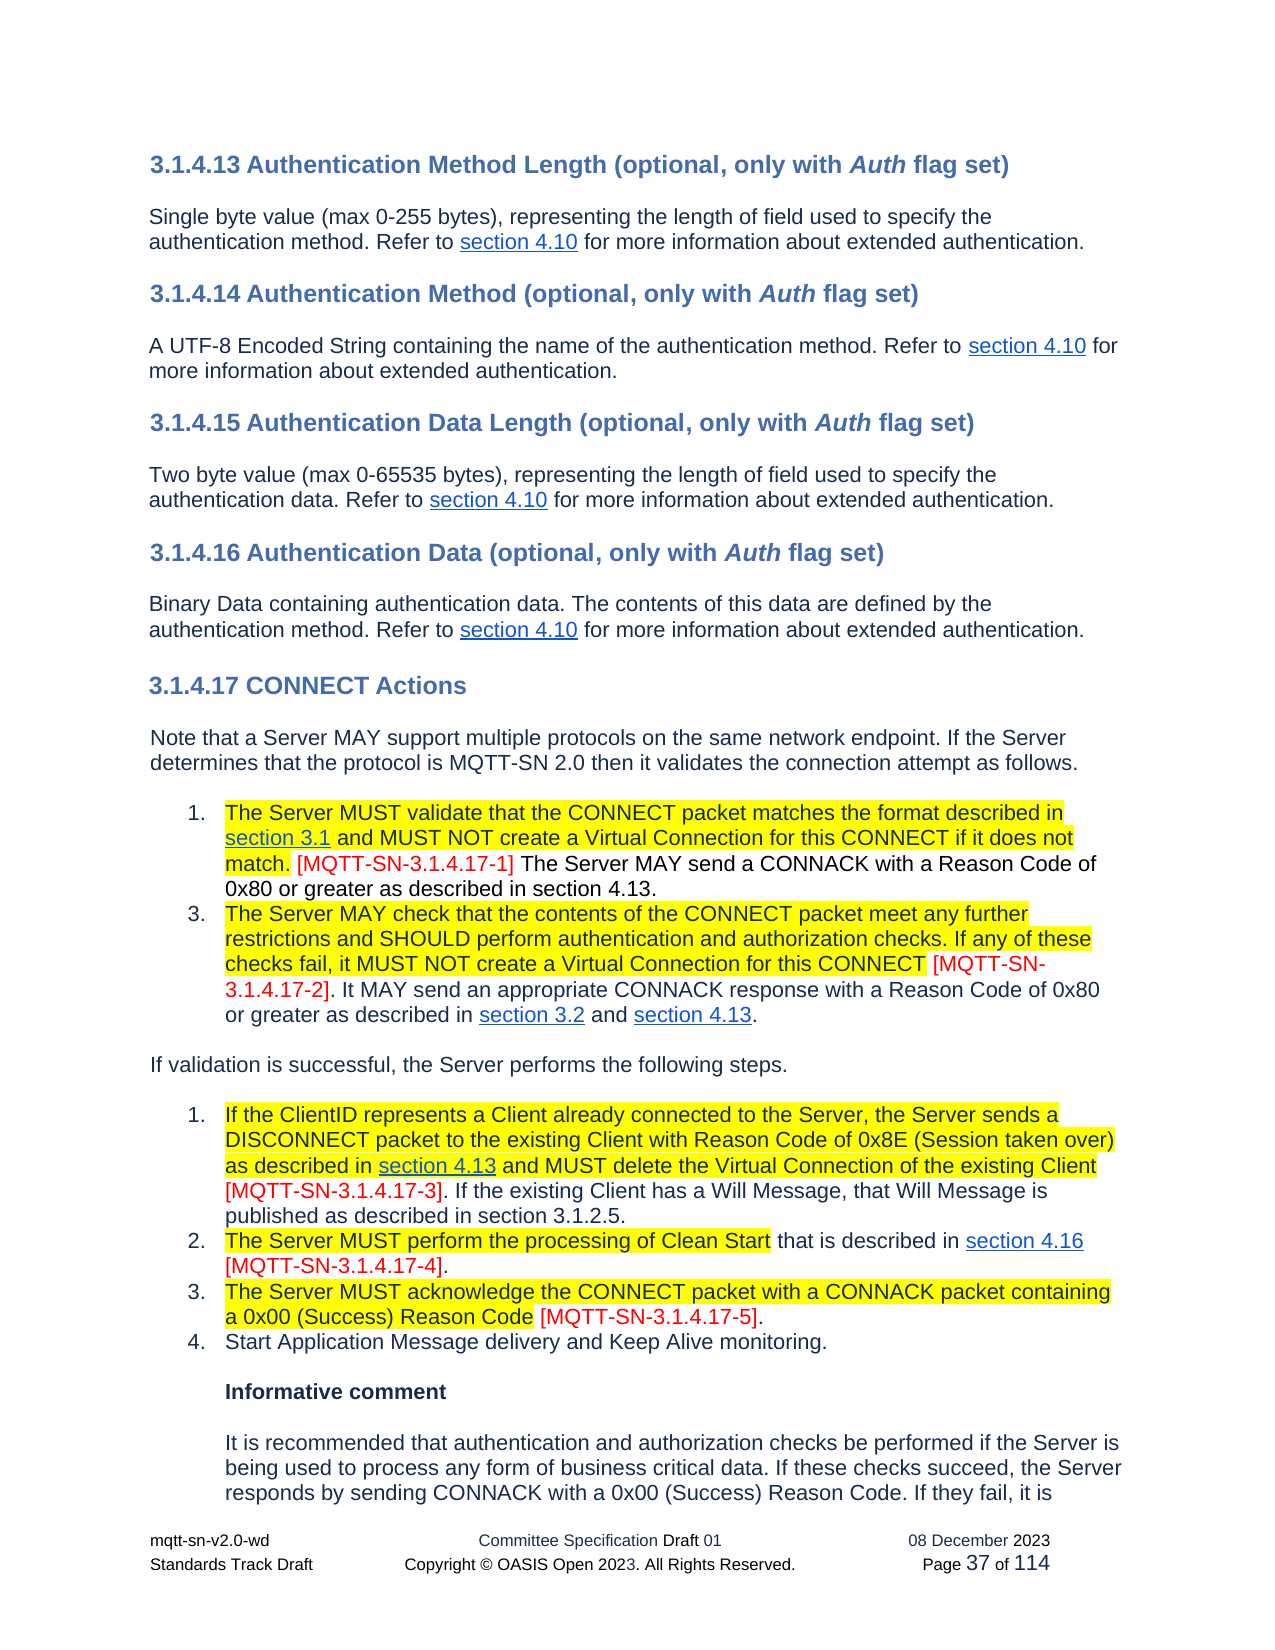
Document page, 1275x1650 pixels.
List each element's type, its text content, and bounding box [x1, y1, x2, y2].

text Informative comment [225, 1379, 1125, 1404]
text Two byte value (max 0-65535 bytes), representing the length of field used to specify the authentication data. Refer to section 4.10 for more information about extended authentication. [148, 462, 1124, 512]
subtitle 3.1.4.16 Authentication Data (optional, only with Auth flag set) [150, 537, 1124, 566]
list The Server MUST acknowledge the CONNECT packet with a CONNACK packet containing a 0x00 (Success) Reason Code [MQTT-SN-3.1.4.17-5]. [187, 1278, 1125, 1329]
list The Server MUST validate that the CONNECT packet matches the format described in section 3.1 and MUST NOT create a Virtual Connection for this CONNECT if it does not match. [MQTT-SN-3.1.4.17-1] The Server MAY send a CONNACK with a Reason Code of 0x80 or greater as described in section 4.13. [187, 800, 1125, 901]
text Single byte value (max 0-255 bytes), representing the length of field used to specify the authentication method. Refer to section 4.10 for more information about extended authentication. [148, 204, 1124, 254]
text A UTF-8 Encoded String containing the name of the authentication method. Refer to section 4.10 for more information about extended authentication. [148, 333, 1124, 383]
subtitle 3.1.4.15 Authentication Data Length (optional, only with Auth flag set) [150, 408, 1124, 437]
text If validation is successful, the Server performs the following steps. [150, 1052, 1125, 1077]
list Start Application Message delivery and Keep Alive monitoring. [187, 1329, 1125, 1354]
text Note that a Server MAY support multiple protocols on the same network endpoint. If the Server determines that the protocol is MQTT-SN 2.0 then it validates the connection attempt as follows. [150, 724, 1125, 775]
list The Server MAY check that the contents of the CONNECT packet meet any further restrictions and SHOULD perform authentication and authorization checks. If any of these checks fail, it MUST NOT create a Virtual Connection for this CONNECT [MQTT-SN-3.1.4.17-2]. It MAY send an appropriate CONNACK response with a Reason Code of 0x80 or greater as described in section 3.2 and section 4.13. [187, 901, 1125, 1027]
subtitle 3.1.4.14 Authentication Method (optional, only with Auth flag set) [150, 279, 1124, 308]
subtitle 3.1.4.13 Authentication Method Length (optional, only with Auth flag set) [150, 150, 1124, 179]
text Binary Data containing authentication data. The contents of this data are defined by the authentication method. Refer to section 4.10 for more information about extended authentication. [148, 591, 1124, 642]
list If the ClientID represents a Client already connected to the Server, the Server sends a DISCONNECT packet to the existing Client with Reason Code of 0x8E (Session taken over) as described in section 4.13 and MUST delete the Virtual Connection of the existing Client [MQTT-SN-3.1.4.17-3]. If the existing Client has a Will Message, that Will Message is published as described in section 3.1.2.5. [187, 1102, 1125, 1228]
text It is recommended that authentication and authorization checks be performed if the Server is being used to process any form of business critical data. If these checks succeed, the Server responds by sending CONNACK with a 0x00 (Success) Reason Code. If they fail, it is [225, 1429, 1125, 1505]
subtitle 3.1.4.17 CONNECT Actions [148, 671, 1124, 699]
list The Server MUST perform the processing of Clean Start that is described in section 4.16 [MQTT-SN-3.1.4.17-4]. [187, 1228, 1125, 1278]
